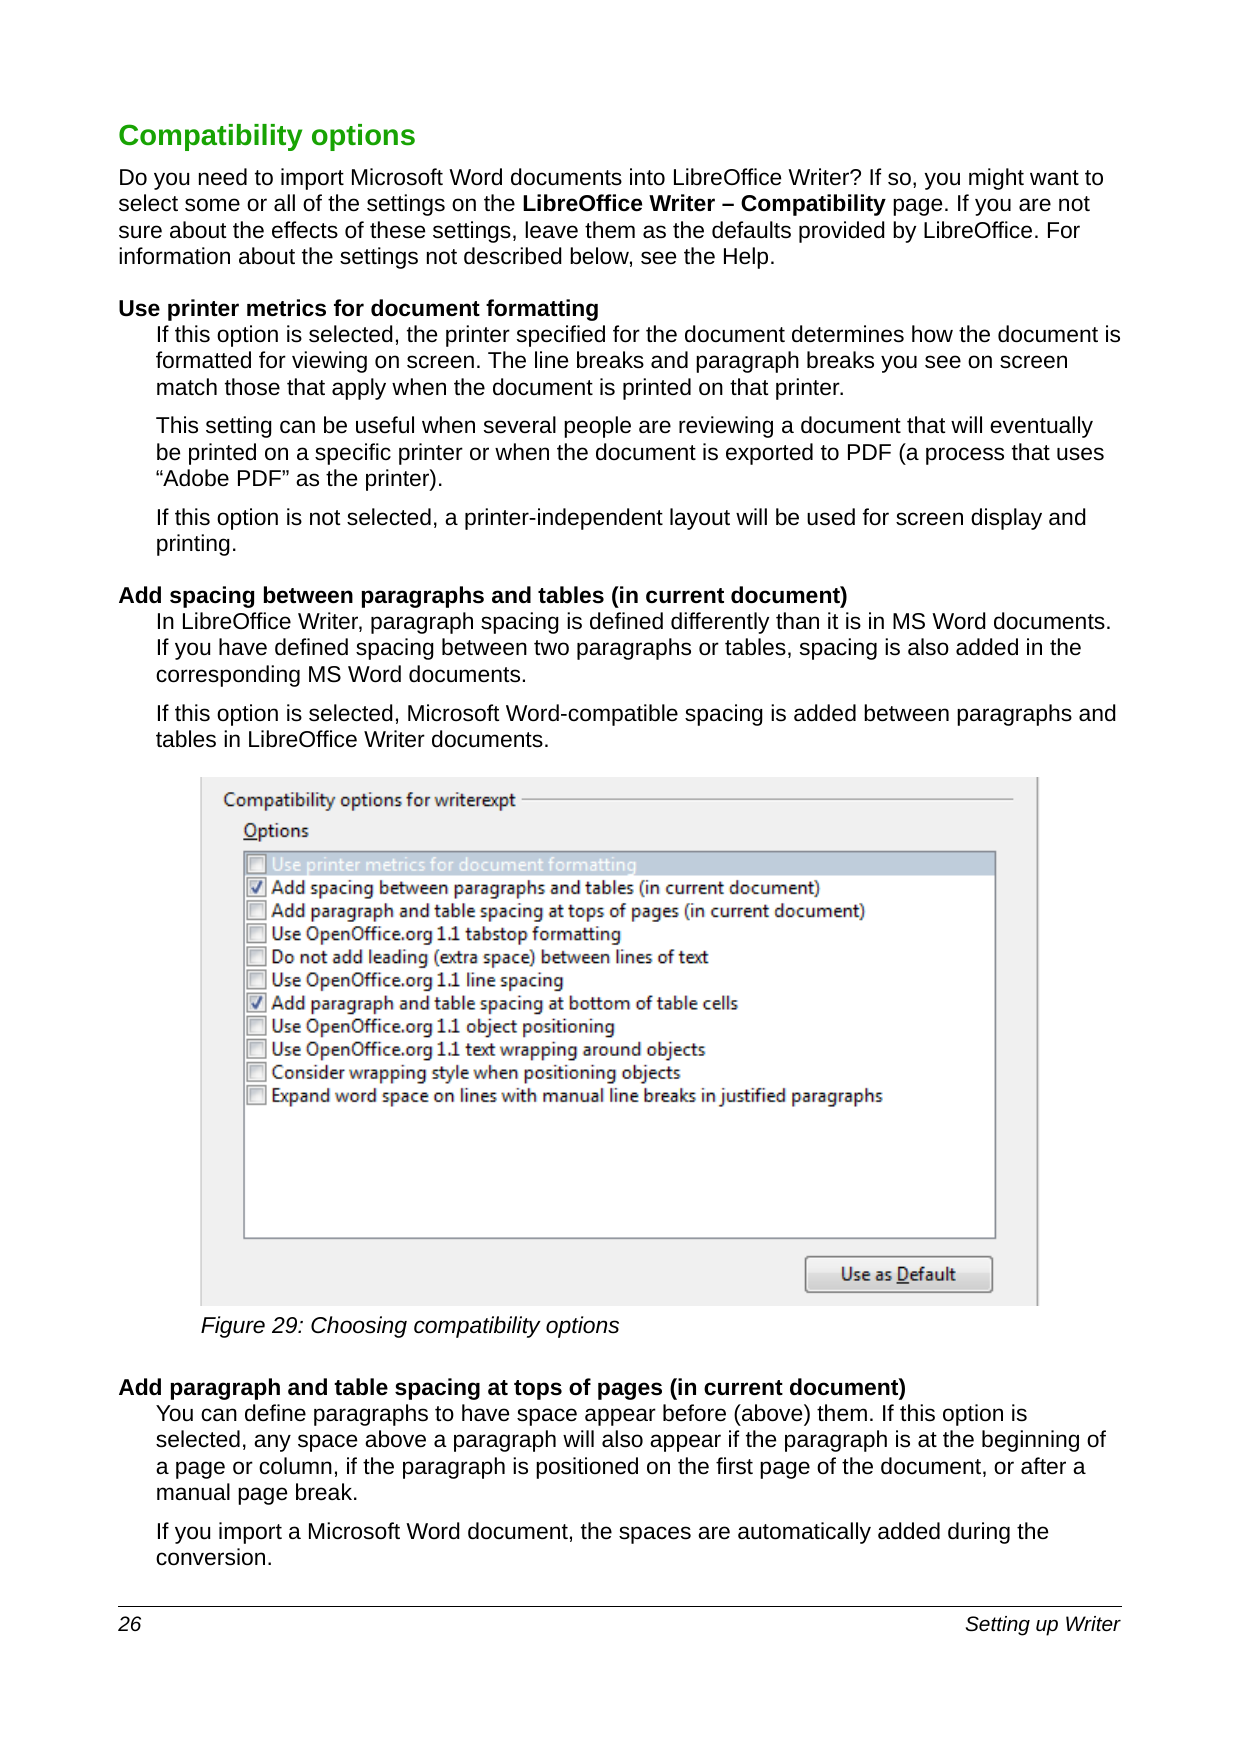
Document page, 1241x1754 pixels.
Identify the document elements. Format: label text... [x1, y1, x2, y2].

text Use printer metrics for document formatting [118, 294, 1122, 321]
text Do you need to import Microsoft Word documents into LibreOffice Writer? If so, you might want to select some or all of the settings on the LibreOffice Writer – Compatibility page. If you are not sure about the effects of these settings, leave them as the defaults provided by LibreOffice. For information about the settings not described below, see the Help. [118, 164, 1122, 269]
text If this option is selected, Microsoft Word-compatible spacing is added between paragraphs and tables in LibreOffice Writer documents. [156, 699, 1122, 752]
text This setting can be useful when several people are reviewing a document that will eventually be printed on a specific printer or when the document is exported to PDF (a process that uses “Adobe PDF” as the printer). [156, 412, 1122, 491]
text Figure 29: Choosing compatibility options [201, 1312, 1040, 1339]
picture [200, 777, 1040, 1306]
text If this option is selected, the printer specified for the document determines how the document is formatted for viewing on screen. The line breaks and paragraph breaks you see on screen match those that apply when the document is printed on that printer. [156, 321, 1122, 400]
subtitle Compatibility options [118, 118, 1122, 152]
text Add paragraph and table spacing at tops of pages (in current document) [118, 1373, 1122, 1400]
text If you import a Microsoft Word document, the spaces are automatically added during the conversion. [156, 1518, 1122, 1571]
text Add spacing between paragraphs and tables (in current document) [118, 582, 1122, 608]
text You can define paragraphs to have space appear before (above) them. If this option is selected, any space above a paragraph will also appear if the paragraph is at the beginning of a page or column, if the paragraph is positioned on the first page of the document, or after a manual page break. [156, 1400, 1122, 1505]
text In LibreOffice Writer, paragraph spacing is defined differently than it is in MS Word documents. If you have defined spacing between two paragraphs or tables, spacing is also added in the corresponding MS Word documents. [156, 608, 1122, 687]
text If this option is not selected, a printer-independent layout will be used for screen display and printing. [156, 504, 1122, 557]
